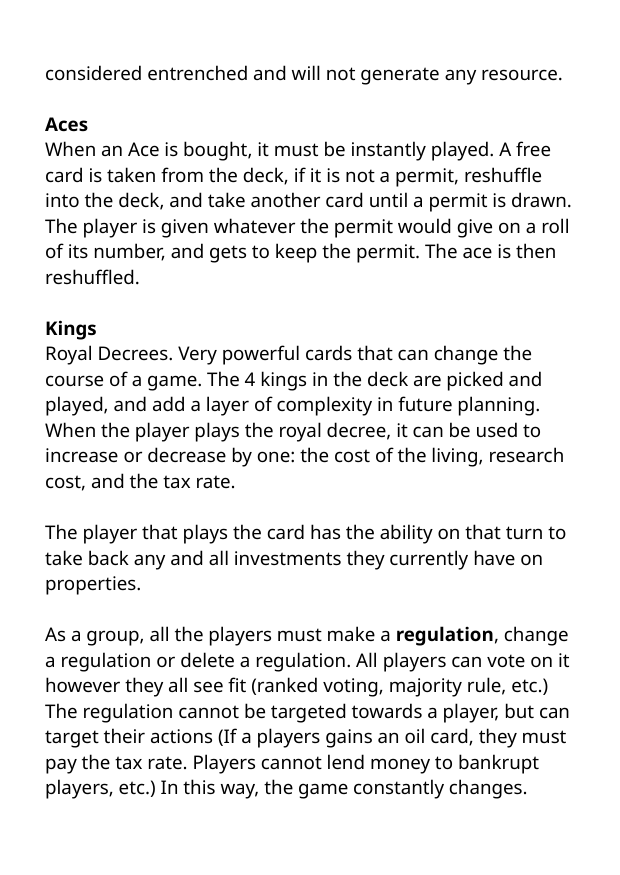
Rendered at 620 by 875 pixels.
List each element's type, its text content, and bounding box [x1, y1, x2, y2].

text When an Ace is bought, it must be instantly played. A free card is taken from the deck, if it is not a permit, reshuffle into the deck, and take another card until a permit is drawn. The player is given whatever the permit would give on a roll of its number, and gets to keep the permit. The ace is then reshuffled. [45, 137, 574, 290]
text The player that plays the card has the ability on that turn to take back any and all investments they currently have on properties. [45, 519, 574, 596]
text Aces [45, 111, 574, 137]
text Royal Decrees. Very powerful cards that can change the course of a game. The 4 kings in the deck are picked and played, and add a layer of complexity in future planning. When the player plays the royal decree, it can be used to increase or decrease by one: the cost of the living, research cost, and the tax rate. [45, 341, 574, 494]
text As a group, all the players must make a regulation, change a regulation or delete a regulation. All players can vote on it however they all see fit (ranked voting, majority rule, etc.) The regulation cannot be targeted towards a player, but can target their actions (If a players gains an oil card, they must pay the tax rate. Players cannot lend money to bankrupt players, etc.) In this way, the game constantly changes. [45, 621, 574, 800]
text considered entrenched and will not generate any resource. [45, 60, 574, 86]
text Kings [45, 315, 574, 341]
